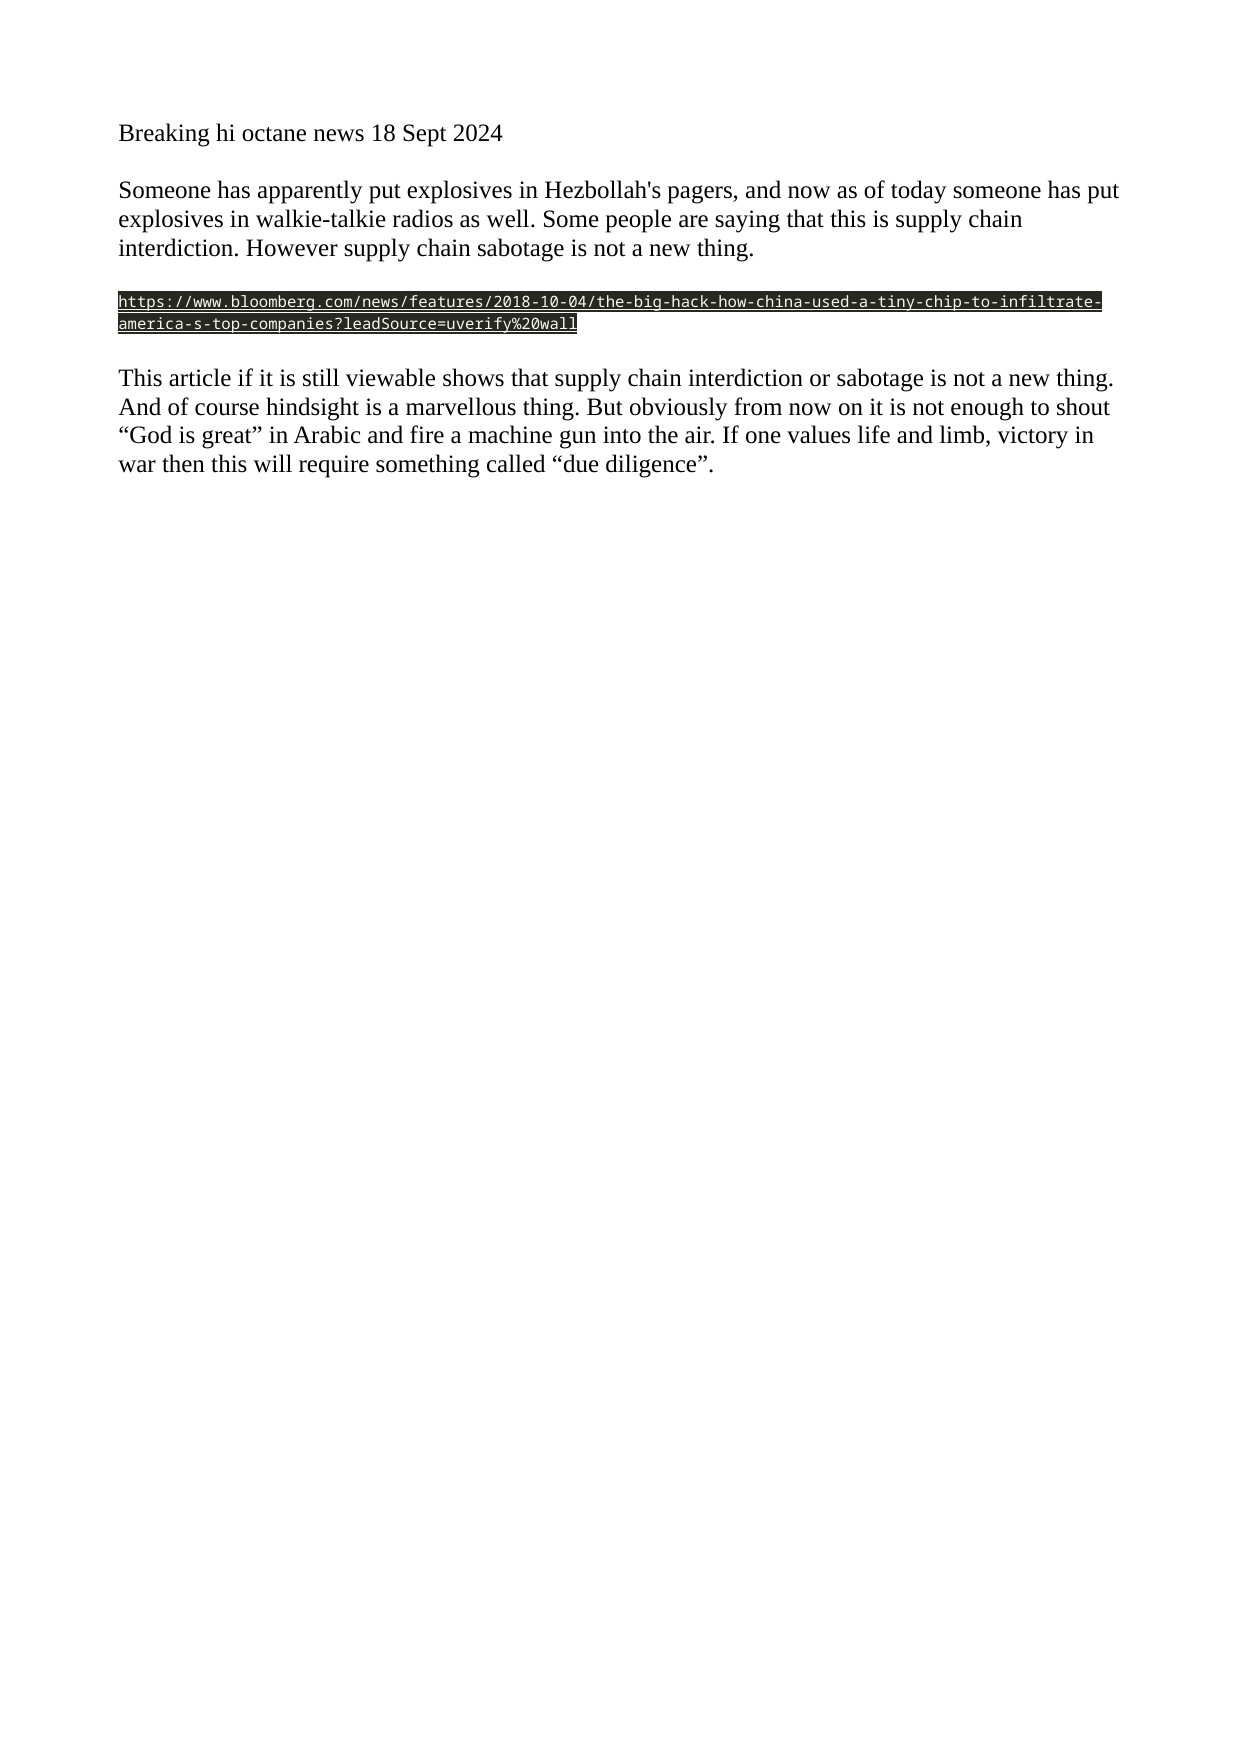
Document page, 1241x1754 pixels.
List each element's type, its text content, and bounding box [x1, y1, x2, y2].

text Breaking hi octane news 18 Sept 2024 [118, 118, 1122, 147]
text This article if it is still viewable shows that supply chain interdiction or sabotage is not a new thing. And of course hindsight is a marvellous thing. But obviously from now on it is not enough to shout “God is great” in Arabic and fire a machine gun into the air. If one values life and limb, victory in war then this will require something called “due diligence”. [118, 363, 1122, 478]
text https://www.bloomberg.com/news/features/2018-10-04/the-big-hack-how-china-used-a-tiny-chip-to-infiltrate-america-s-top-companies?leadSource=uverify%20wall [118, 291, 1122, 334]
text Someone has apparently put explosives in Hezbollah's pagers, and now as of today someone has put explosives in walkie-talkie radios as well. Some people are saying that this is supply chain interdiction. However supply chain sabotage is not a new thing. [118, 176, 1122, 262]
